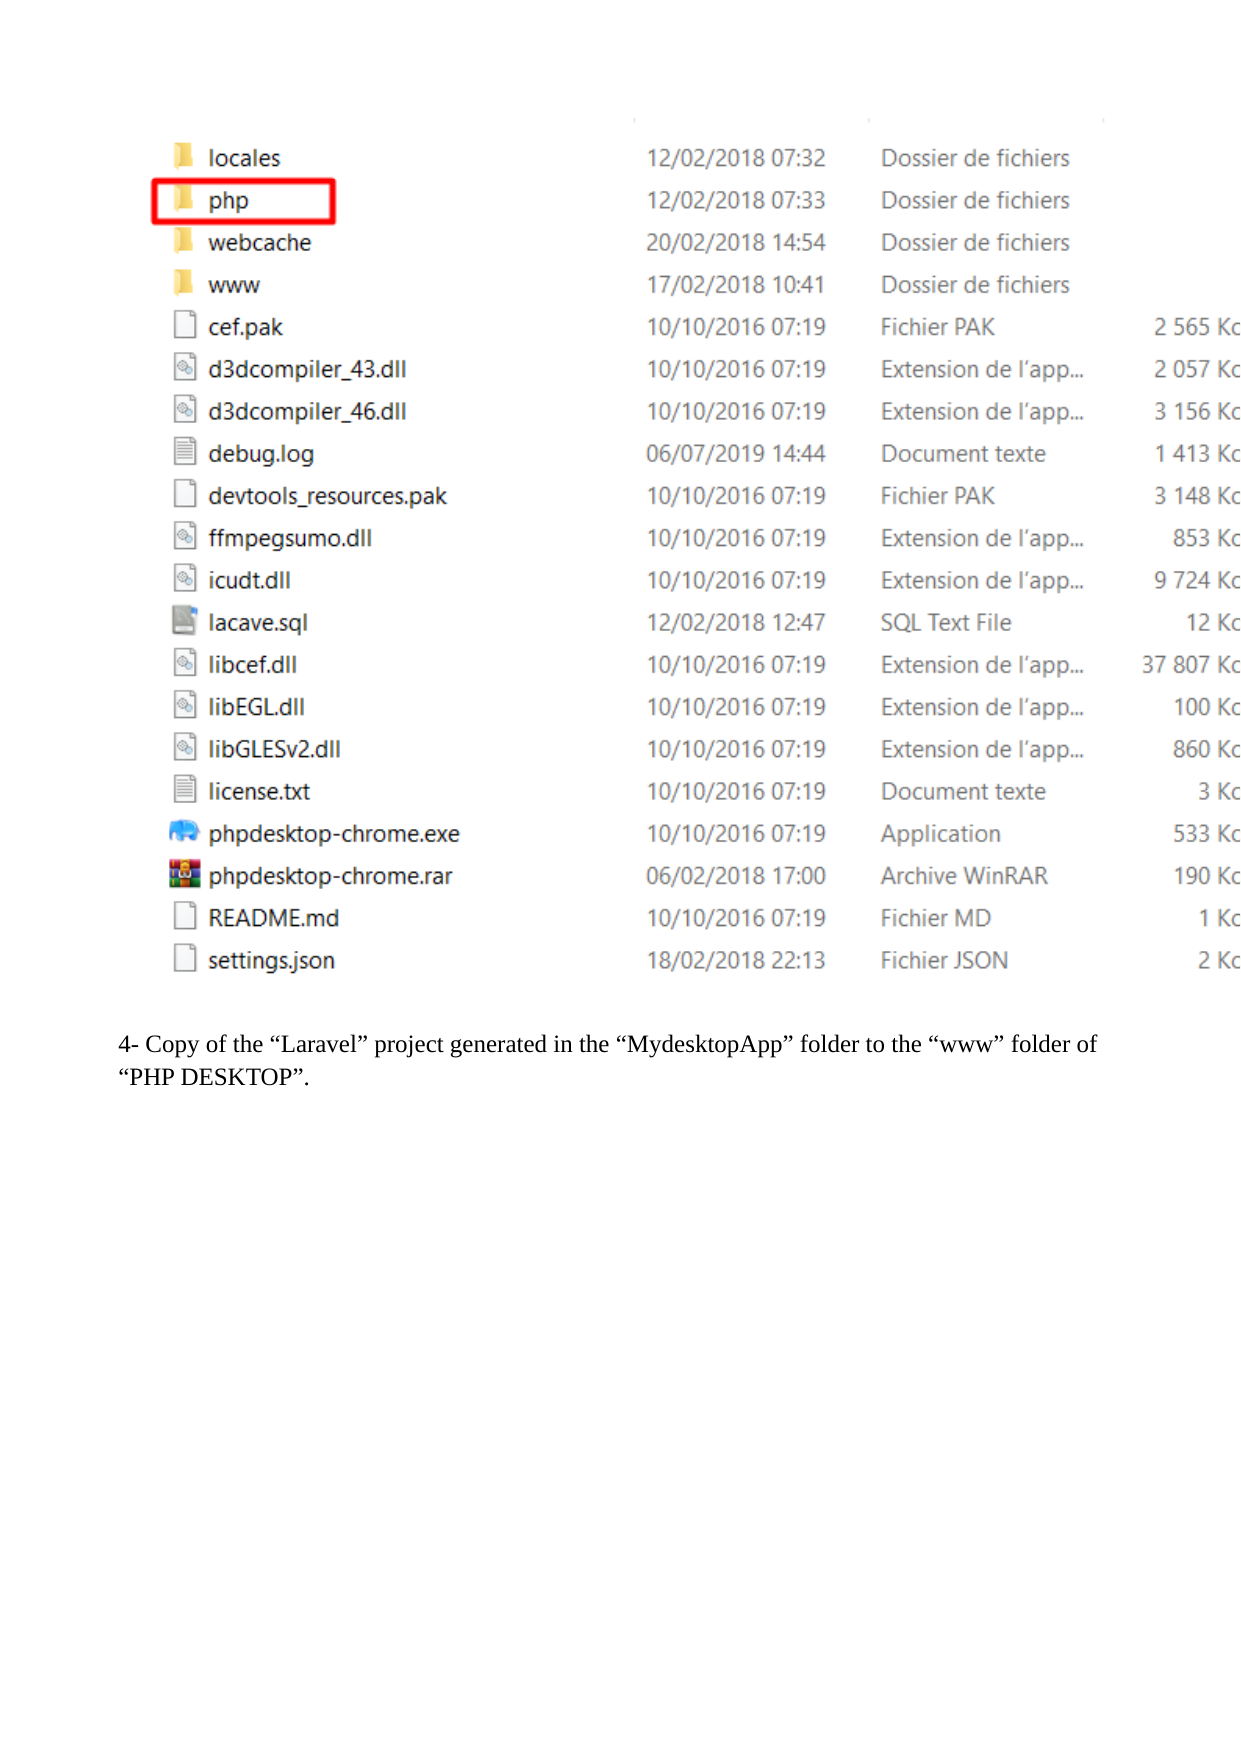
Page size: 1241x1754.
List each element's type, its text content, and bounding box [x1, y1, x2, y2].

text 4- Copy of the “Laravel” project generated in the “MydesktopApp” folder to the “www” folder of “PHP DESKTOP”. [118, 1029, 1122, 1091]
picture [118, 118, 1241, 1011]
